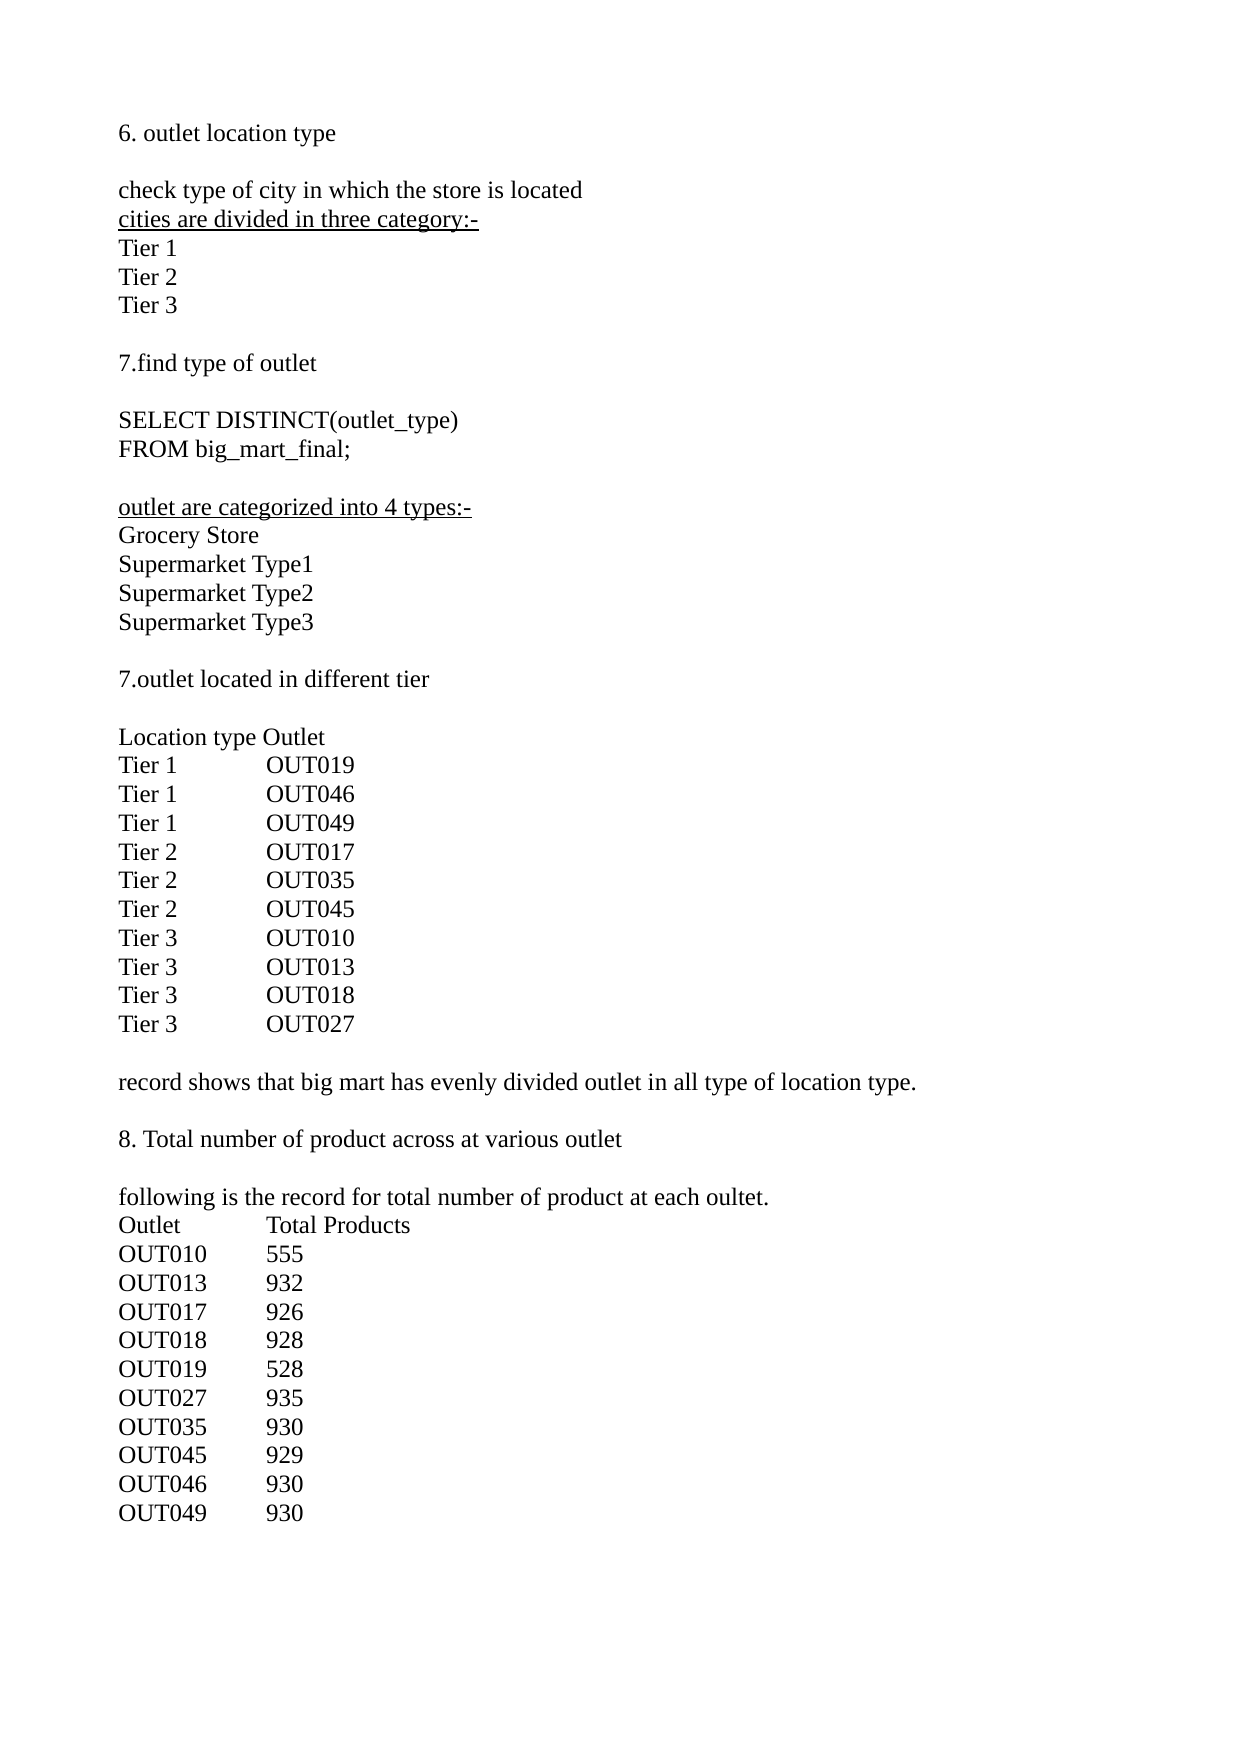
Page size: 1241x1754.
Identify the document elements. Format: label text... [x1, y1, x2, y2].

text Tier 2 OUT045 [118, 894, 1122, 923]
text OUT035 930 [118, 1412, 1122, 1441]
text cities are divided in three category:- [118, 204, 1122, 233]
text OUT027 935 [118, 1383, 1122, 1412]
text 6. outlet location type [118, 118, 1122, 147]
text Tier 2 OUT035 [118, 866, 1122, 894]
text SELECT DISTINCT(outlet_type) [118, 406, 1122, 434]
text Tier 2 OUT017 [118, 837, 1122, 866]
text OUT018 928 [118, 1326, 1122, 1354]
text Supermarket Type1 [118, 549, 1122, 578]
text OUT013 932 [118, 1268, 1122, 1297]
text OUT017 926 [118, 1297, 1122, 1326]
text following is the record for total number of product at each oultet. [118, 1182, 1122, 1211]
text OUT045 929 [118, 1441, 1122, 1469]
text record shows that big mart has evenly divided outlet in all type of location type. [118, 1067, 1122, 1096]
text 7.outlet located in different tier [118, 664, 1122, 693]
text Tier 1 OUT046 [118, 779, 1122, 808]
text Tier 3 OUT018 [118, 981, 1122, 1009]
text Tier 1 OUT049 [118, 808, 1122, 837]
text Tier 3 OUT027 [118, 1009, 1122, 1038]
text outlet are categorized into 4 types:- [118, 492, 1122, 521]
text Tier 1 [118, 233, 1122, 262]
text 8. Total number of product across at various outlet [118, 1124, 1122, 1153]
text Supermarket Type2 [118, 578, 1122, 607]
text FROM big_mart_final; [118, 434, 1122, 463]
text Tier 3 OUT010 [118, 923, 1122, 952]
text 7.find type of outlet [118, 348, 1122, 377]
text Tier 3 OUT013 [118, 952, 1122, 981]
text OUT019 528 [118, 1354, 1122, 1383]
text Outlet Total Products [118, 1211, 1122, 1239]
text check type of city in which the store is located [118, 176, 1122, 204]
text Grocery Store [118, 521, 1122, 549]
text Tier 2 [118, 262, 1122, 291]
text OUT049 930 [118, 1498, 1122, 1527]
text Tier 3 [118, 291, 1122, 319]
text Location type Outlet [118, 722, 1122, 751]
text OUT010 555 [118, 1239, 1122, 1268]
text OUT046 930 [118, 1469, 1122, 1498]
text Tier 1 OUT019 [118, 751, 1122, 779]
text Supermarket Type3 [118, 607, 1122, 636]
